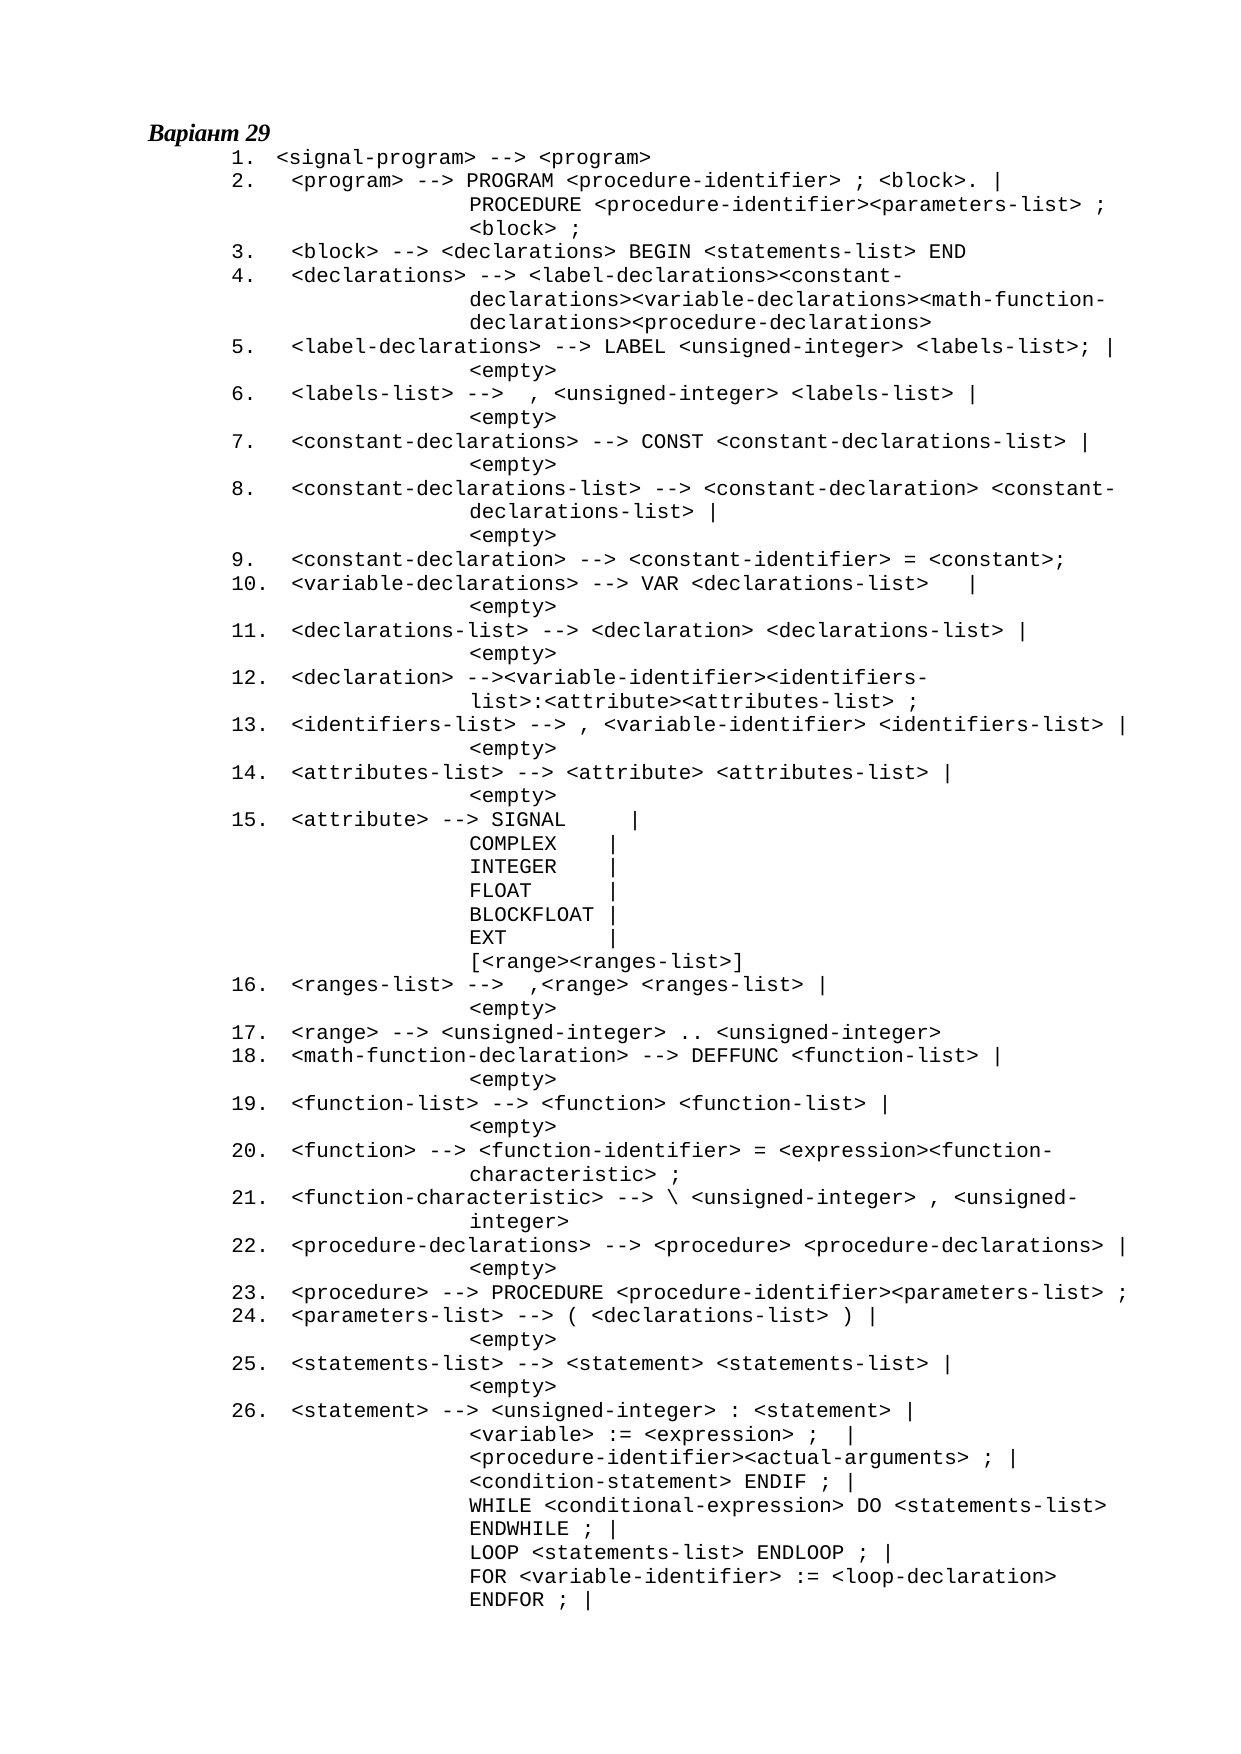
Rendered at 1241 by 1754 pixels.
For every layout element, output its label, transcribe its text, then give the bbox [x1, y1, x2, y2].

list <constant-declaration> --> <constant-identifier> = <constant>; [231, 549, 1162, 572]
list <constant-declarations> --> CONST <constant-declarations-list> | <empty> [231, 431, 1162, 478]
list <procedure> --> PROCEDURE <procedure-identifier><parameters-list> ; [231, 1282, 1162, 1306]
list <declarations-list> --> <declaration> <declarations-list> | <empty> [231, 620, 1162, 667]
list <parameters-list> --> ( <declarations-list> ) | <empty> [231, 1306, 1162, 1353]
text Варіант 29 [148, 118, 1162, 147]
list <declarations> --> <label-declarations><constant-declarations><variable-declarations><math-function-declarations><procedure-declarations> [231, 265, 1162, 336]
list <range> --> <unsigned-integer> .. <unsigned-integer> [231, 1022, 1162, 1045]
list <math-function-declaration> --> DEFFUNC <function-list> | <empty> [231, 1045, 1162, 1093]
list <constant-declarations-list> --> <constant-declaration> <constant-declarations-list> | <empty> [231, 478, 1162, 549]
list <labels-list> --> , <unsigned-integer> <labels-list> | <empty> [231, 383, 1162, 431]
list <program> --> PROGRAM <procedure-identifier> ; <block>. | PROCEDURE <procedure-identifier><parameters-list> ; <block> ; [231, 171, 1162, 241]
list <block> --> <declarations> BEGIN <statements-list> END [231, 241, 1162, 265]
list <identifiers-list> --> , <variable-identifier> <identifiers-list> | <empty> [231, 714, 1162, 762]
list <procedure-declarations> --> <procedure> <procedure-declarations> | <empty> [231, 1234, 1162, 1282]
list <attributes-list> --> <attribute> <attributes-list> | <empty> [231, 762, 1162, 809]
list <function> --> <function-identifier> = <expression><function-characteristic> ; [231, 1140, 1162, 1187]
list <label-declarations> --> LABEL <unsigned-integer> <labels-list>; | <empty> [231, 336, 1162, 383]
list <declaration> --><variable-identifier><identifiers-list>:<attribute><attributes-list> ; [231, 667, 1162, 714]
list <attribute> --> SIGNAL | COMPLEX | INTEGER | FLOAT | BLOCKFLOAT | EXT | [<range><ranges-list>] [231, 809, 1162, 974]
list <statements-list> --> <statement> <statements-list> | <empty> [231, 1353, 1162, 1400]
list <statement> --> <unsigned-integer> : <statement> | <variable> := <expression> ; | <procedure-identifier><actual-arguments> ; | <condition-statement> ENDIF ; | WHILE <conditional-expression> DO <statements-list> ENDWHILE ; | LOOP <statements-list> ENDLOOP ; | FOR <variable-identifier> := <loop-declaration> ENDFOR ; | [231, 1400, 1162, 1613]
list <function-characteristic> --> \ <unsigned-integer> , <unsigned-integer> [231, 1187, 1162, 1234]
list <function-list> --> <function> <function-list> | <empty> [231, 1093, 1162, 1140]
list <ranges-list> --> ,<range> <ranges-list> | <empty> [231, 974, 1162, 1022]
list <signal-program> --> <program> [231, 147, 1162, 171]
list <variable-declarations> --> VAR <declarations-list> | <empty> [231, 572, 1162, 620]
